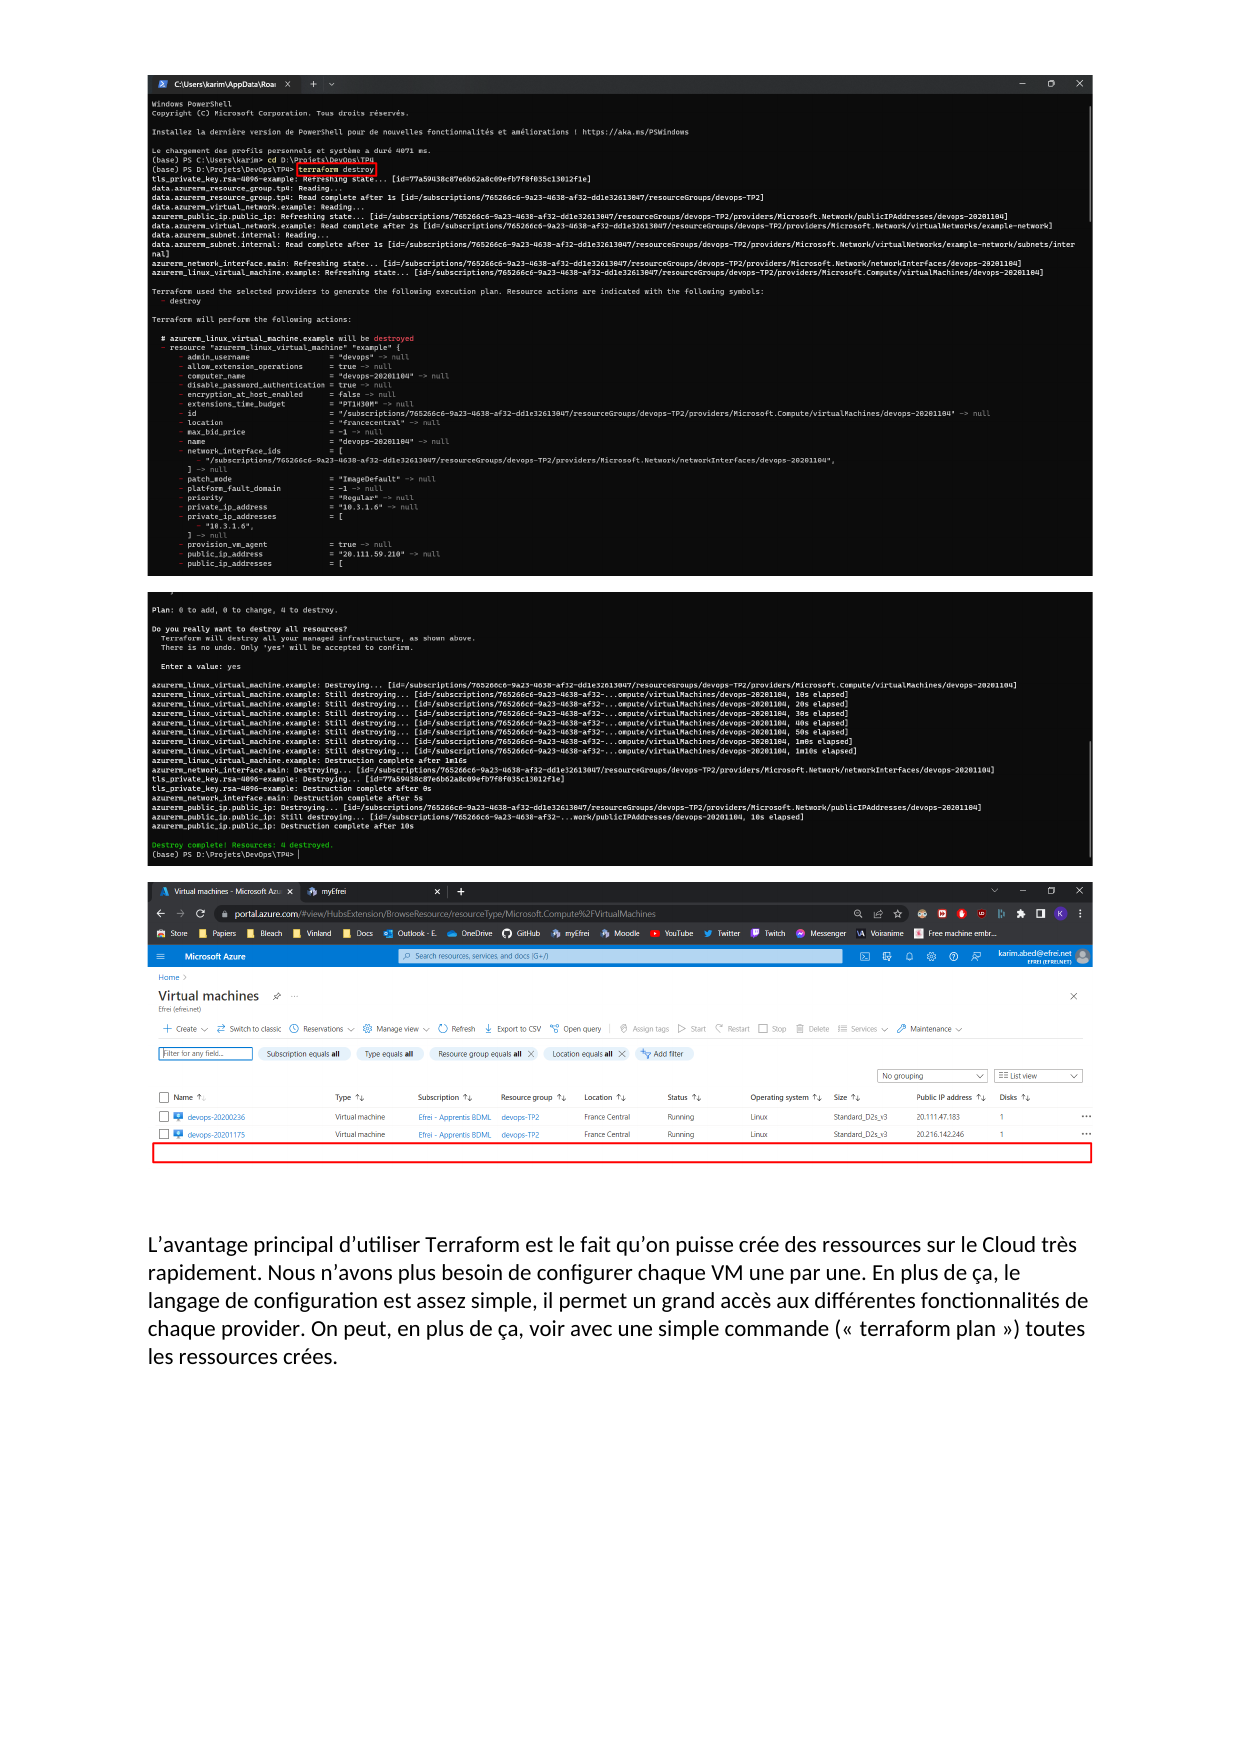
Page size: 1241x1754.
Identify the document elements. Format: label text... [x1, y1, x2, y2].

text L’avantage principal d’utiliser Terraform est le fait qu’on puisse crée des ressources sur le Cloud très rapidement. Nous n’avons plus besoin de configurer chaque VM une par une. En plus de ça, le langage de configuration est assez simple, il permet un grand accès aux différentes fonctionnalités de chaque provider. On peut, en plus de ça, voir avec une simple commande (« terraform plan ») toutes les ressources crées. [148, 1230, 1093, 1371]
